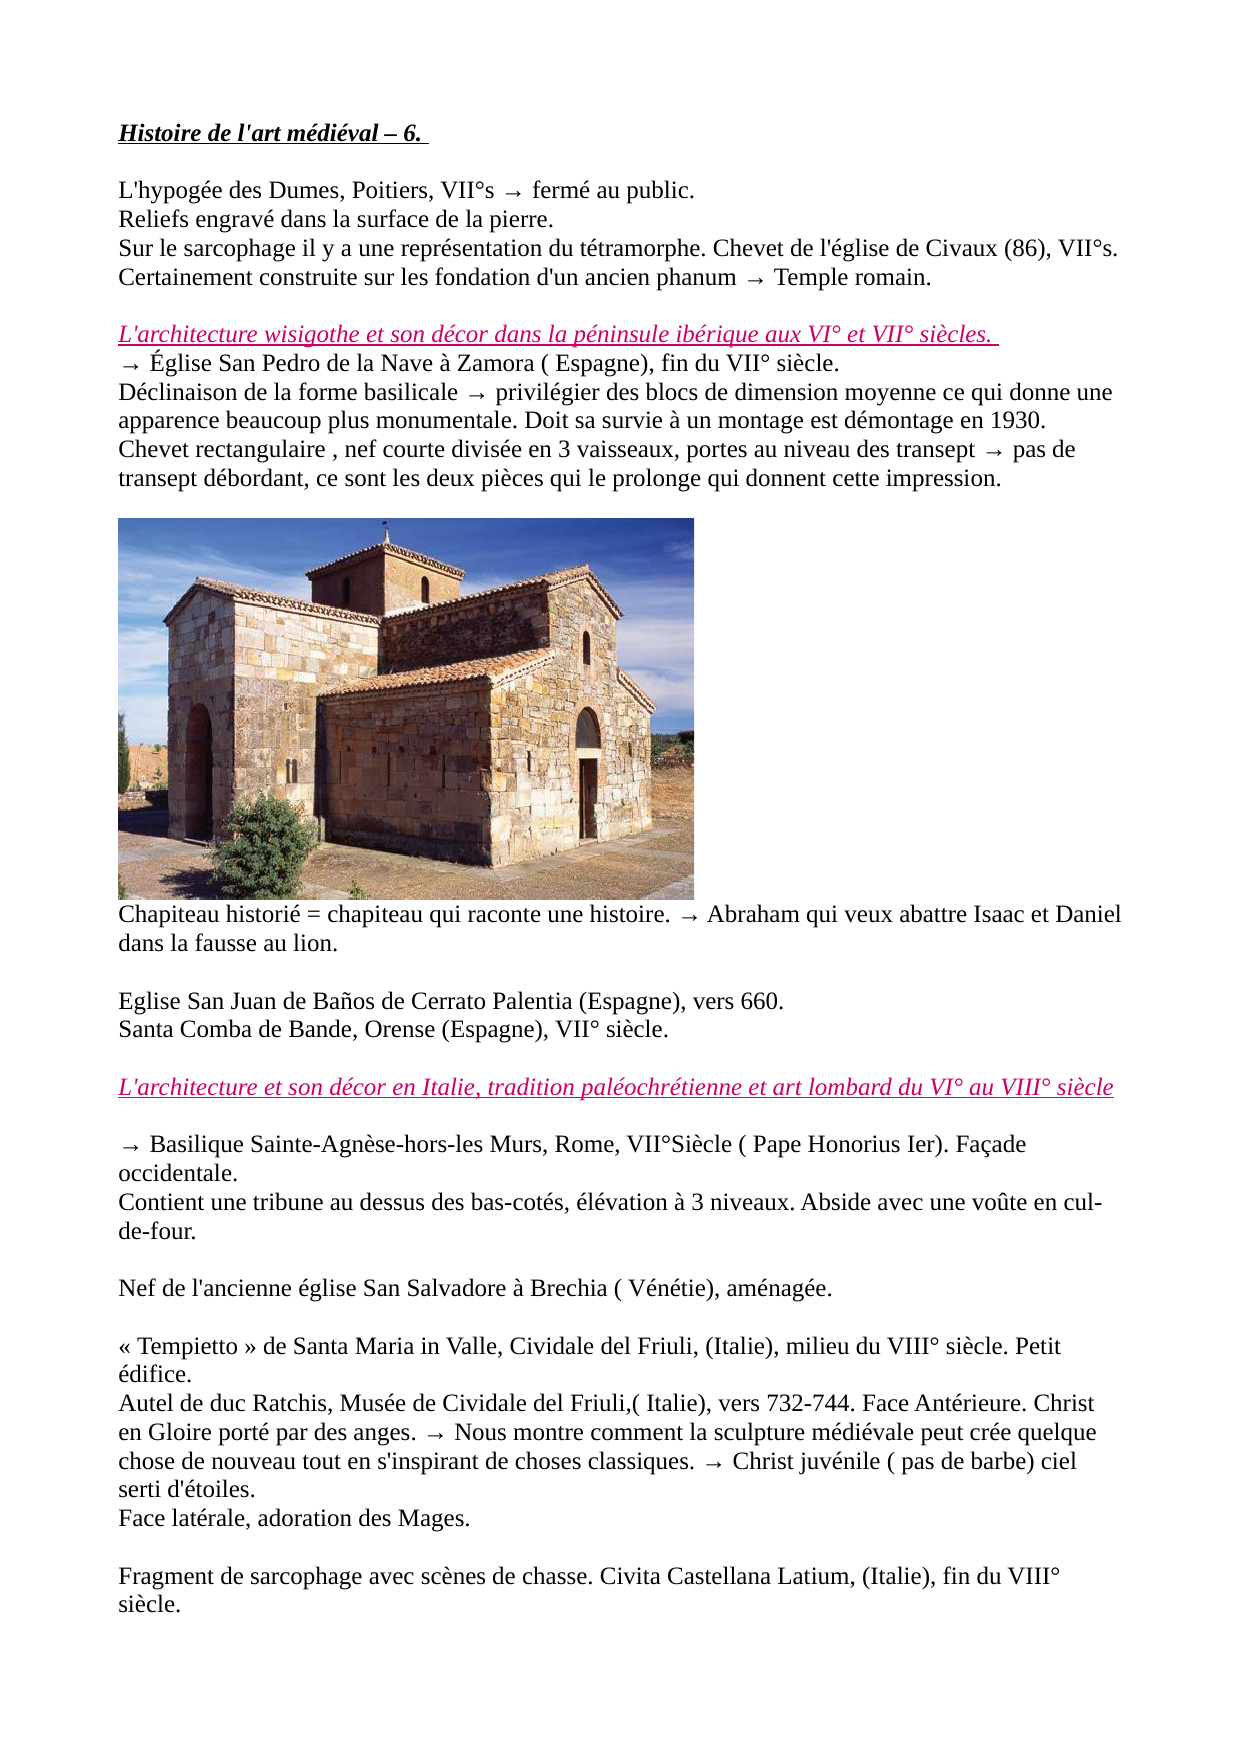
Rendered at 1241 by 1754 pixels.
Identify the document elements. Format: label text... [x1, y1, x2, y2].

text L'hypogée des Dumes, Poitiers, VII°s → fermé au public. [118, 176, 1122, 204]
text Contient une tribune au dessus des bas-cotés, élévation à 3 niveaux. Abside avec une voûte en cul-de-four. [118, 1187, 1122, 1244]
text Santa Comba de Bande, Orense (Espagne), VII° siècle. [118, 1014, 1122, 1043]
text Eglise San Juan de Baños de Cerrato Palentia (Espagne), vers 660. [118, 986, 1122, 1014]
picture [118, 518, 695, 900]
text Reliefs engravé dans la surface de la pierre. [118, 204, 1122, 233]
text Nef de l'ancienne église San Salvadore à Brechia ( Vénétie), aménagée. [118, 1273, 1122, 1302]
text L'architecture et son décor en Italie, tradition paléochrétienne et art lombard du VI° au VIII° siècle [118, 1072, 1122, 1101]
text Certainement construite sur les fondation d'un ancien phanum → Temple romain. [118, 262, 1122, 291]
text Sur le sarcophage il y a une représentation du tétramorphe. Chevet de l'église de Civaux (86), VII°s. [118, 233, 1122, 262]
text Histoire de l'art médiéval – 6. [118, 118, 1122, 147]
text Chapiteau historié = chapiteau qui raconte une histoire. → Abraham qui veux abattre Isaac et Daniel dans la fausse au lion. [118, 492, 1122, 957]
text « Tempietto » de Santa Maria in Valle, Cividale del Friuli, (Italie), milieu du VIII° siècle. Petit édifice. [118, 1331, 1122, 1388]
text → Basilique Sainte-Agnèse-hors-les Murs, Rome, VII°Siècle ( Pape Honorius Ier). Façade occidentale. [118, 1129, 1122, 1187]
text → Église San Pedro de la Nave à Zamora ( Espagne), fin du VII° siècle. [118, 348, 1122, 377]
text L'architecture wisigothe et son décor dans la péninsule ibérique aux VI° et VII° siècles. [118, 319, 1122, 348]
text Déclinaison de la forme basilicale → privilégier des blocs de dimension moyenne ce qui donne une apparence beaucoup plus monumentale. Doit sa survie à un montage est démontage en 1930. Chevet rectangulaire , nef courte divisée en 3 vaisseaux, portes au niveau des transept → pas de transept débordant, ce sont les deux pièces qui le prolonge qui donnent cette impression. [118, 377, 1122, 492]
text Face latérale, adoration des Mages. [118, 1503, 1122, 1532]
text Fragment de sarcophage avec scènes de chasse. Civita Castellana Latium, (Italie), fin du VIII° siècle. [118, 1561, 1122, 1618]
text Autel de duc Ratchis, Musée de Cividale del Friuli,( Italie), vers 732-744. Face Antérieure. Christ en Gloire porté par des anges. → Nous montre comment la sculpture médiévale peut crée quelque chose de nouveau tout en s'inspirant de choses classiques. → Christ juvénile ( pas de barbe) ciel serti d'étoiles. [118, 1388, 1122, 1503]
